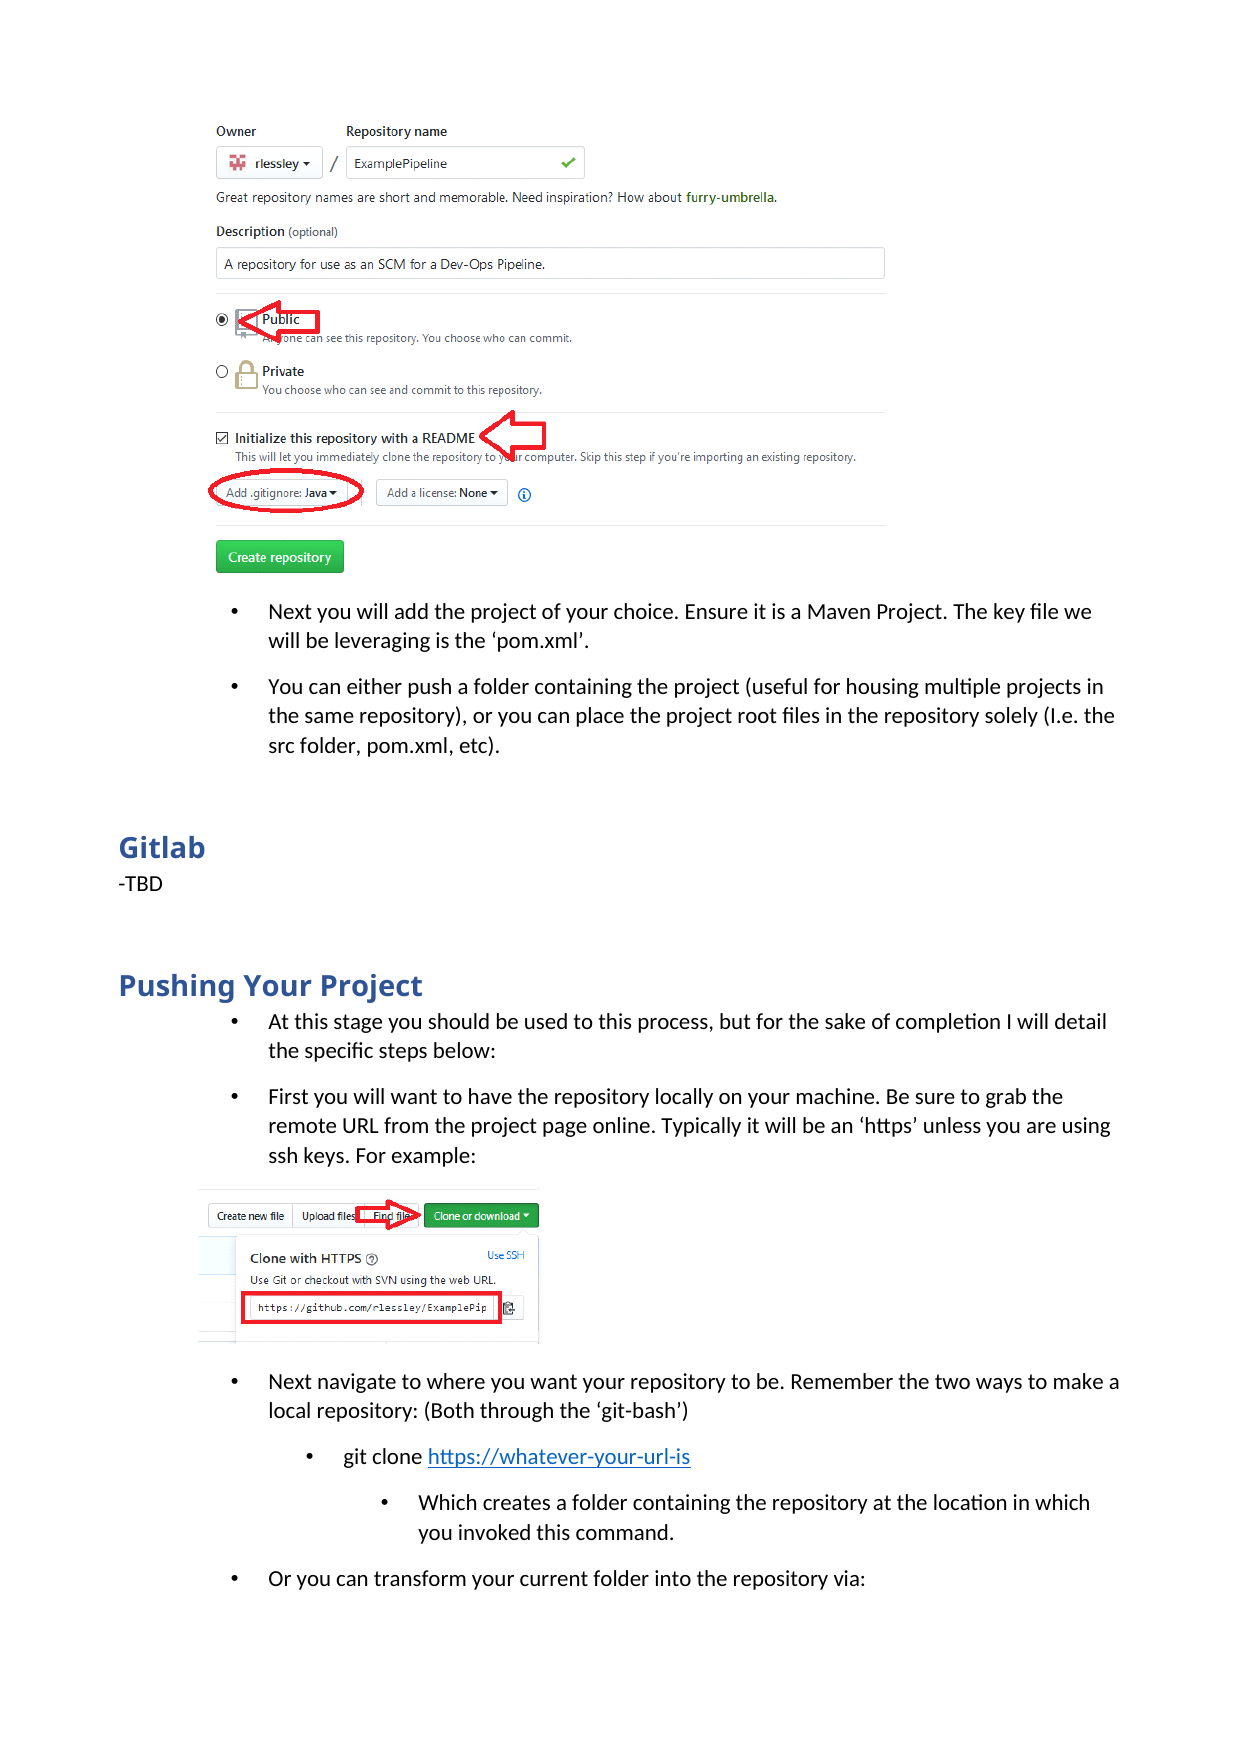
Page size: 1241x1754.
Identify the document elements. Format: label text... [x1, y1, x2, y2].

list You can either push a folder containing the project (useful for housing multiple projects in the same repository), or you can place the project root files in the repository solely (I.e. the src folder, pom.xml, etc). [231, 672, 1122, 759]
list Next you will add the project of your choice. Ensure it is a Maven Project. The key file we will be leveraging is the ‘pom.xml’. [231, 597, 1122, 654]
text Gitlab [118, 827, 1122, 867]
list Which creates a folder containing the repository at the location in which you invoked this command. [381, 1488, 1122, 1546]
list At this stage you should be used to this process, but for the sake of completion I will detail the specific steps below: [231, 1007, 1122, 1064]
text -TBD [118, 869, 1122, 897]
list Next navigate to where you want your repository to be. Remember the two ways to make a local repository: (Both through the ‘git-bash’) [231, 1367, 1122, 1424]
list git clone https://whatever-your-url-is [306, 1442, 1122, 1471]
list First you will want to have the repository locally on your machine. Be sure to grab the remote URL from the project page online. Typically it will be an ‘https’ unless you are using ssh keys. For example: [231, 1082, 1122, 1169]
list Or you can transform your current folder into the repository via: [231, 1564, 1122, 1592]
text Pushing Your Project [118, 965, 1122, 1005]
